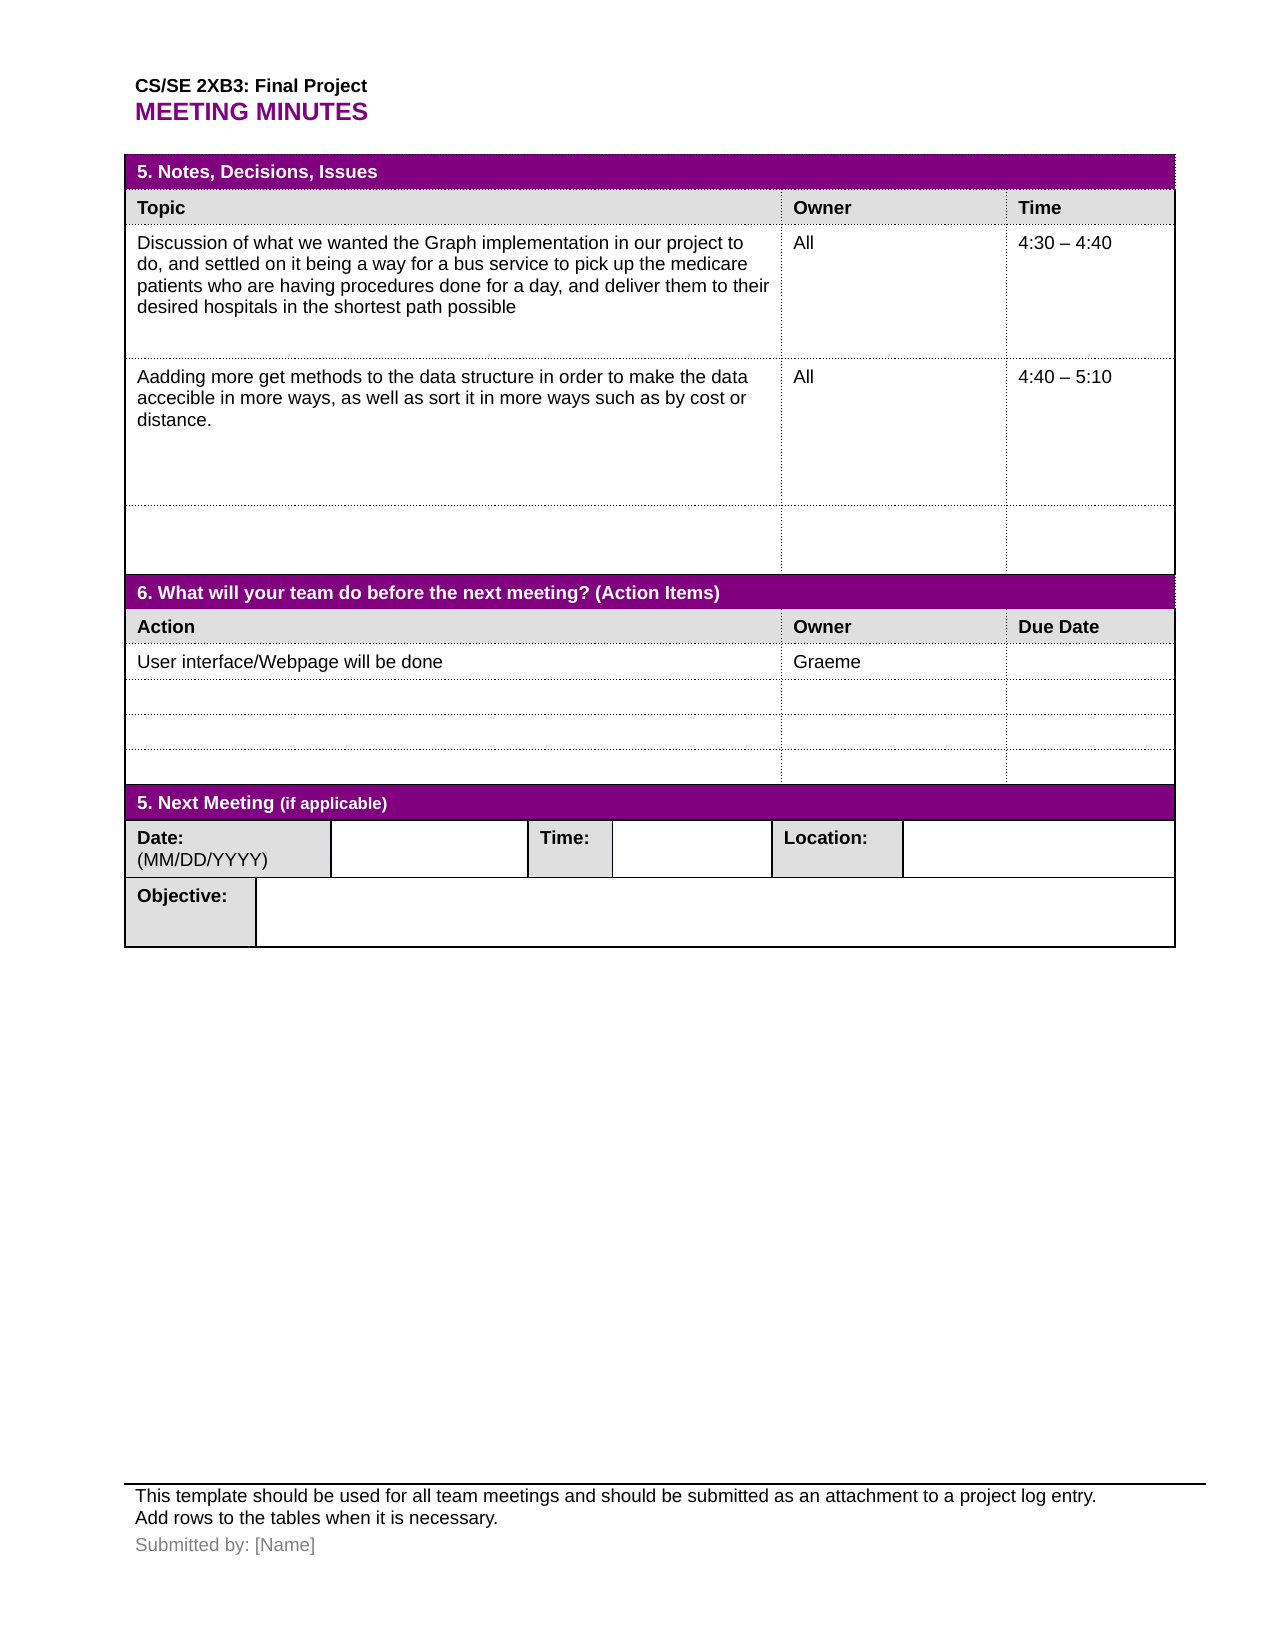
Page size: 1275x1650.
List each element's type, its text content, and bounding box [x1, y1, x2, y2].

table_cell 4:40 – 5:10 [1006, 358, 1174, 504]
table_cell [904, 821, 1174, 877]
table_cell User interface/Webpage will be done [126, 643, 781, 678]
subtitle MEETING MINUTES [135, 97, 1140, 125]
table_cell [613, 821, 771, 877]
table_cell [1006, 749, 1174, 784]
table_cell [1006, 714, 1174, 749]
table_cell [781, 749, 1006, 784]
table_cell [126, 749, 781, 784]
table_cell Action [126, 609, 781, 643]
table_header 5. Notes, Decisions, Issues [126, 154, 1175, 189]
table_cell 4:30 – 4:40 [1006, 224, 1174, 358]
table_cell Aadding more get methods to the data structure in order to make the data accecible in more ways, as well as sort it in more ways such as by cost or distance. [126, 358, 781, 504]
table_cell Location: [773, 821, 902, 877]
table_cell [1006, 679, 1174, 713]
table_cell Topic [126, 189, 781, 224]
table_cell 6. What will your team do before the next meeting? (Action Items) [126, 575, 1175, 609]
table_cell Due Date [1006, 609, 1174, 643]
table_cell Graeme [781, 643, 1006, 678]
table_cell All [781, 358, 1006, 504]
table_cell [1006, 505, 1174, 574]
table_cell All [781, 224, 1006, 358]
table_cell [781, 714, 1006, 749]
table_cell Objective: [126, 878, 255, 946]
table_cell [781, 679, 1006, 713]
table_cell [1006, 643, 1174, 678]
table_cell 5. Next Meeting (if applicable) [126, 785, 1174, 819]
table_cell [332, 821, 527, 877]
table_cell Time: [529, 821, 612, 877]
table_cell [126, 714, 781, 749]
table_cell Date: (MM/DD/YYYY) [126, 821, 330, 877]
table_cell [781, 505, 1006, 574]
table_cell Owner [781, 609, 1006, 643]
table_cell Discussion of what we wanted the Graph implementation in our project to do, and settled on it being a way for a bus service to pick up the medicare patients who are having procedures done for a day, and deliver them to their desired hospitals in the shortest path possible [126, 224, 781, 358]
table_cell [126, 679, 781, 713]
table_cell [126, 505, 781, 574]
table_cell [257, 878, 1174, 946]
table_cell Owner [781, 189, 1006, 224]
table_cell Time [1006, 189, 1174, 224]
